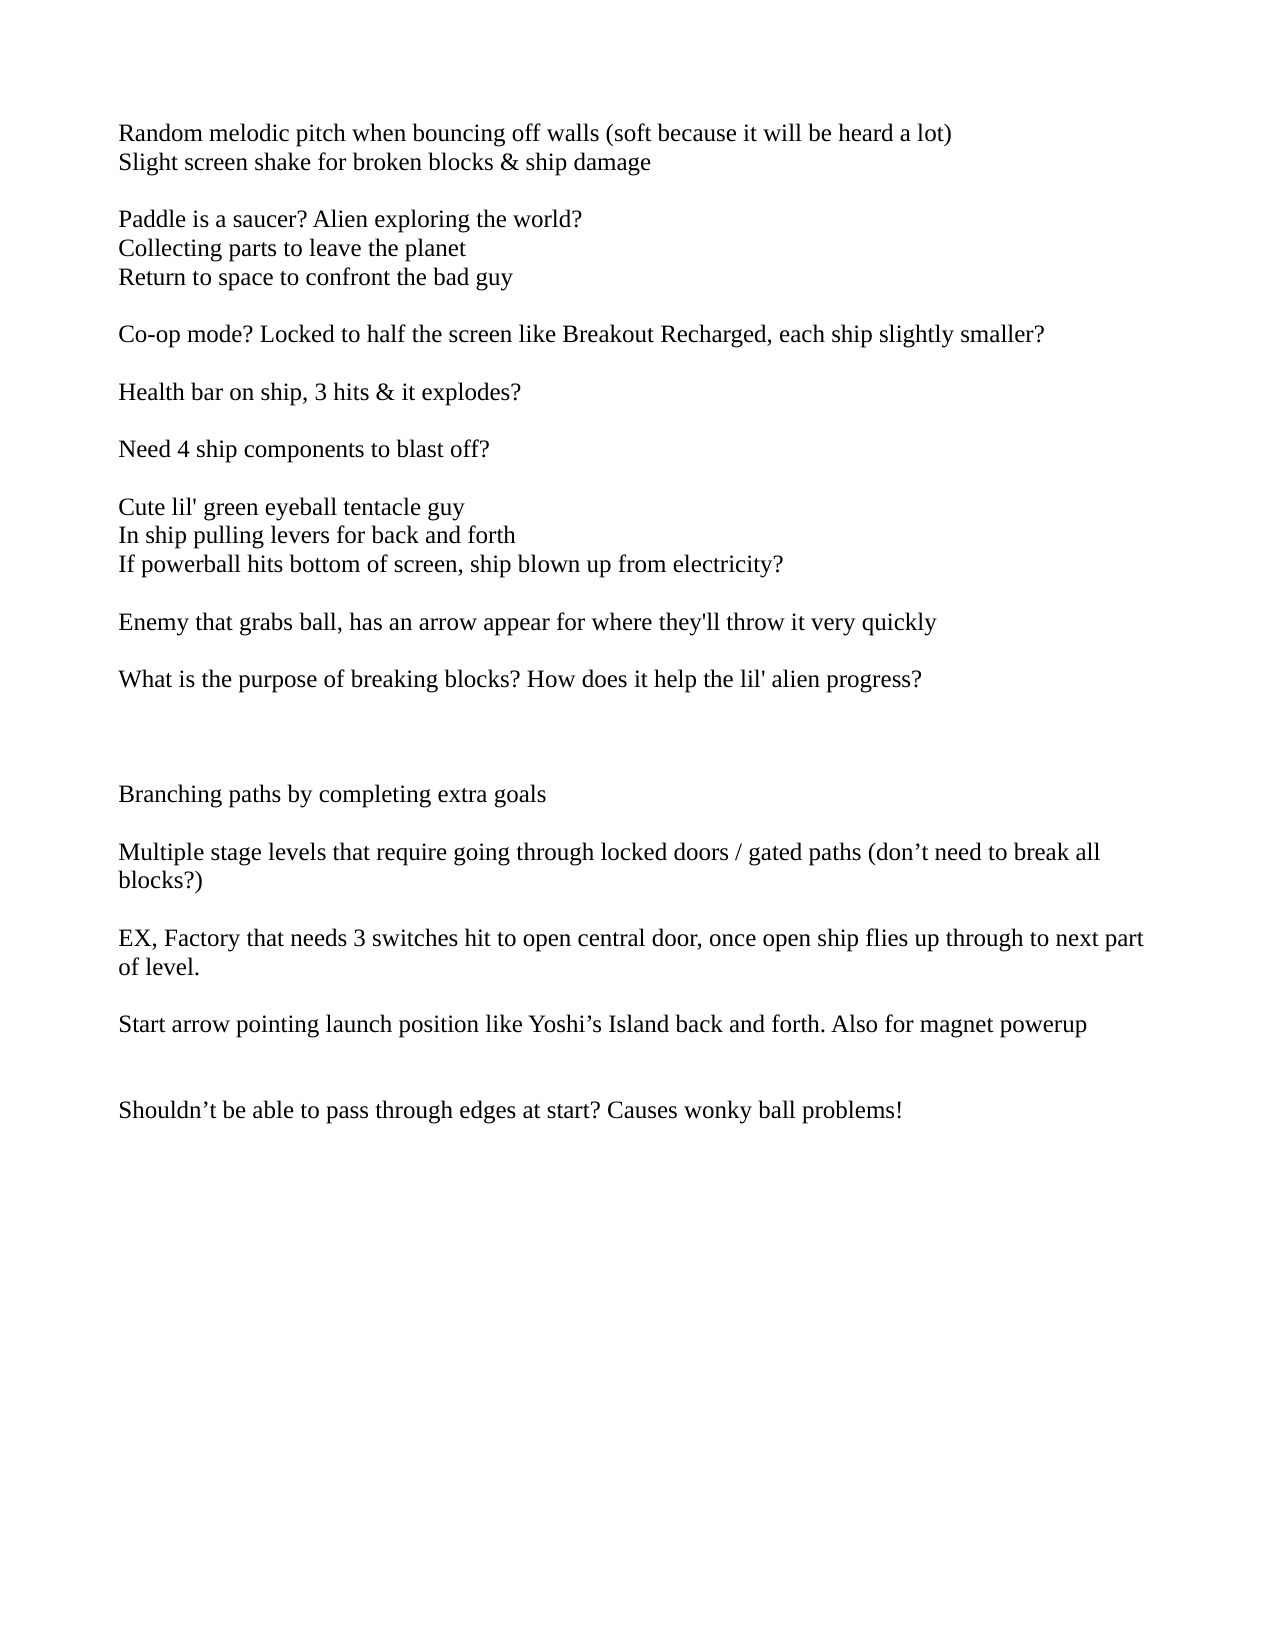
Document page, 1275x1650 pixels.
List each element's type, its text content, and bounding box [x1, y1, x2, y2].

text Random melodic pitch when bouncing off walls (soft because it will be heard a lot) [118, 118, 1157, 147]
text Multiple stage levels that require going through locked doors / gated paths (don’t need to break all blocks?) [118, 837, 1157, 894]
text What is the purpose of breaking blocks? How does it help the lil' alien progress? [118, 664, 1157, 693]
text Branching paths by completing extra goals [118, 779, 1157, 808]
text Shouldn’t be able to pass through edges at start? Causes wonky ball problems! [118, 1096, 1157, 1124]
text Paddle is a saucer? Alien exploring the world? [118, 204, 1157, 233]
text If powerball hits bottom of screen, ship blown up from electricity? [118, 549, 1157, 578]
text Slight screen shake for broken blocks & ship damage [118, 147, 1157, 176]
text EX, Factory that needs 3 switches hit to open central door, once open ship flies up through to next part of level. [118, 923, 1157, 981]
text Start arrow pointing launch position like Yoshi’s Island back and forth. Also for magnet powerup [118, 1009, 1157, 1038]
text Co-op mode? Locked to half the screen like Breakout Recharged, each ship slightly smaller? [118, 319, 1157, 348]
text Enemy that grabs ball, has an arrow appear for where they'll throw it very quickly [118, 607, 1157, 636]
text Return to space to confront the bad guy [118, 262, 1157, 291]
text Cute lil' green eyeball tentacle guy [118, 492, 1157, 521]
text Collecting parts to leave the planet [118, 233, 1157, 262]
text In ship pulling levers for back and forth [118, 521, 1157, 549]
text Need 4 ship components to blast off? [118, 434, 1157, 463]
text Health bar on ship, 3 hits & it explodes? [118, 377, 1157, 406]
